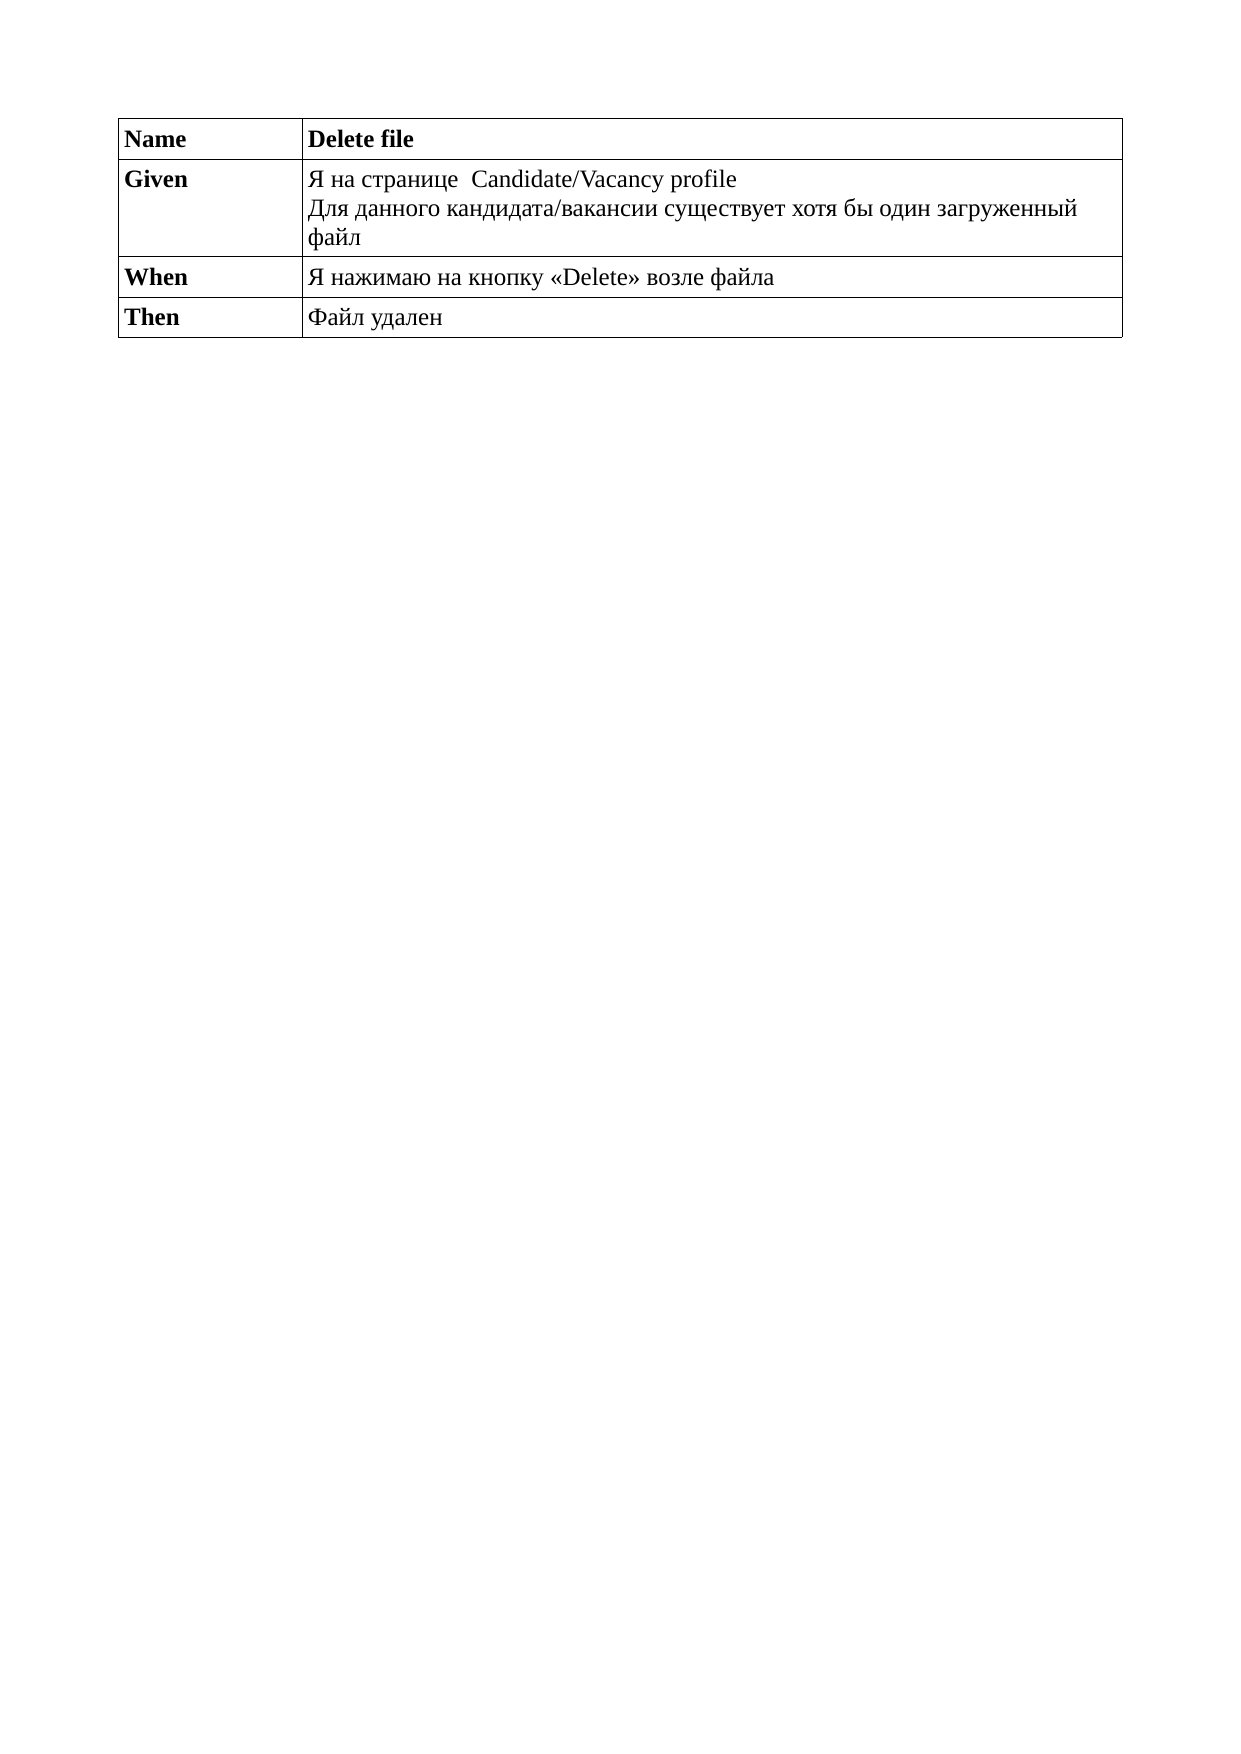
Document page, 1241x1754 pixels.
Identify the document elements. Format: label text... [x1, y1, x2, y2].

table_cell Then [119, 298, 302, 337]
table_cell Я на странице Candidate/Vacancy profile Для данного кандидата/вакансии существует хотя бы один загруженный файл [303, 160, 1122, 256]
table_cell Delete file [303, 119, 1122, 158]
table_cell Я нажимаю на кнопку «Delete» возле файла [303, 257, 1122, 297]
table_cell Name [119, 119, 302, 158]
table_cell When [119, 257, 302, 297]
table_cell Файл удален [303, 298, 1122, 337]
table_cell Given [119, 160, 302, 256]
